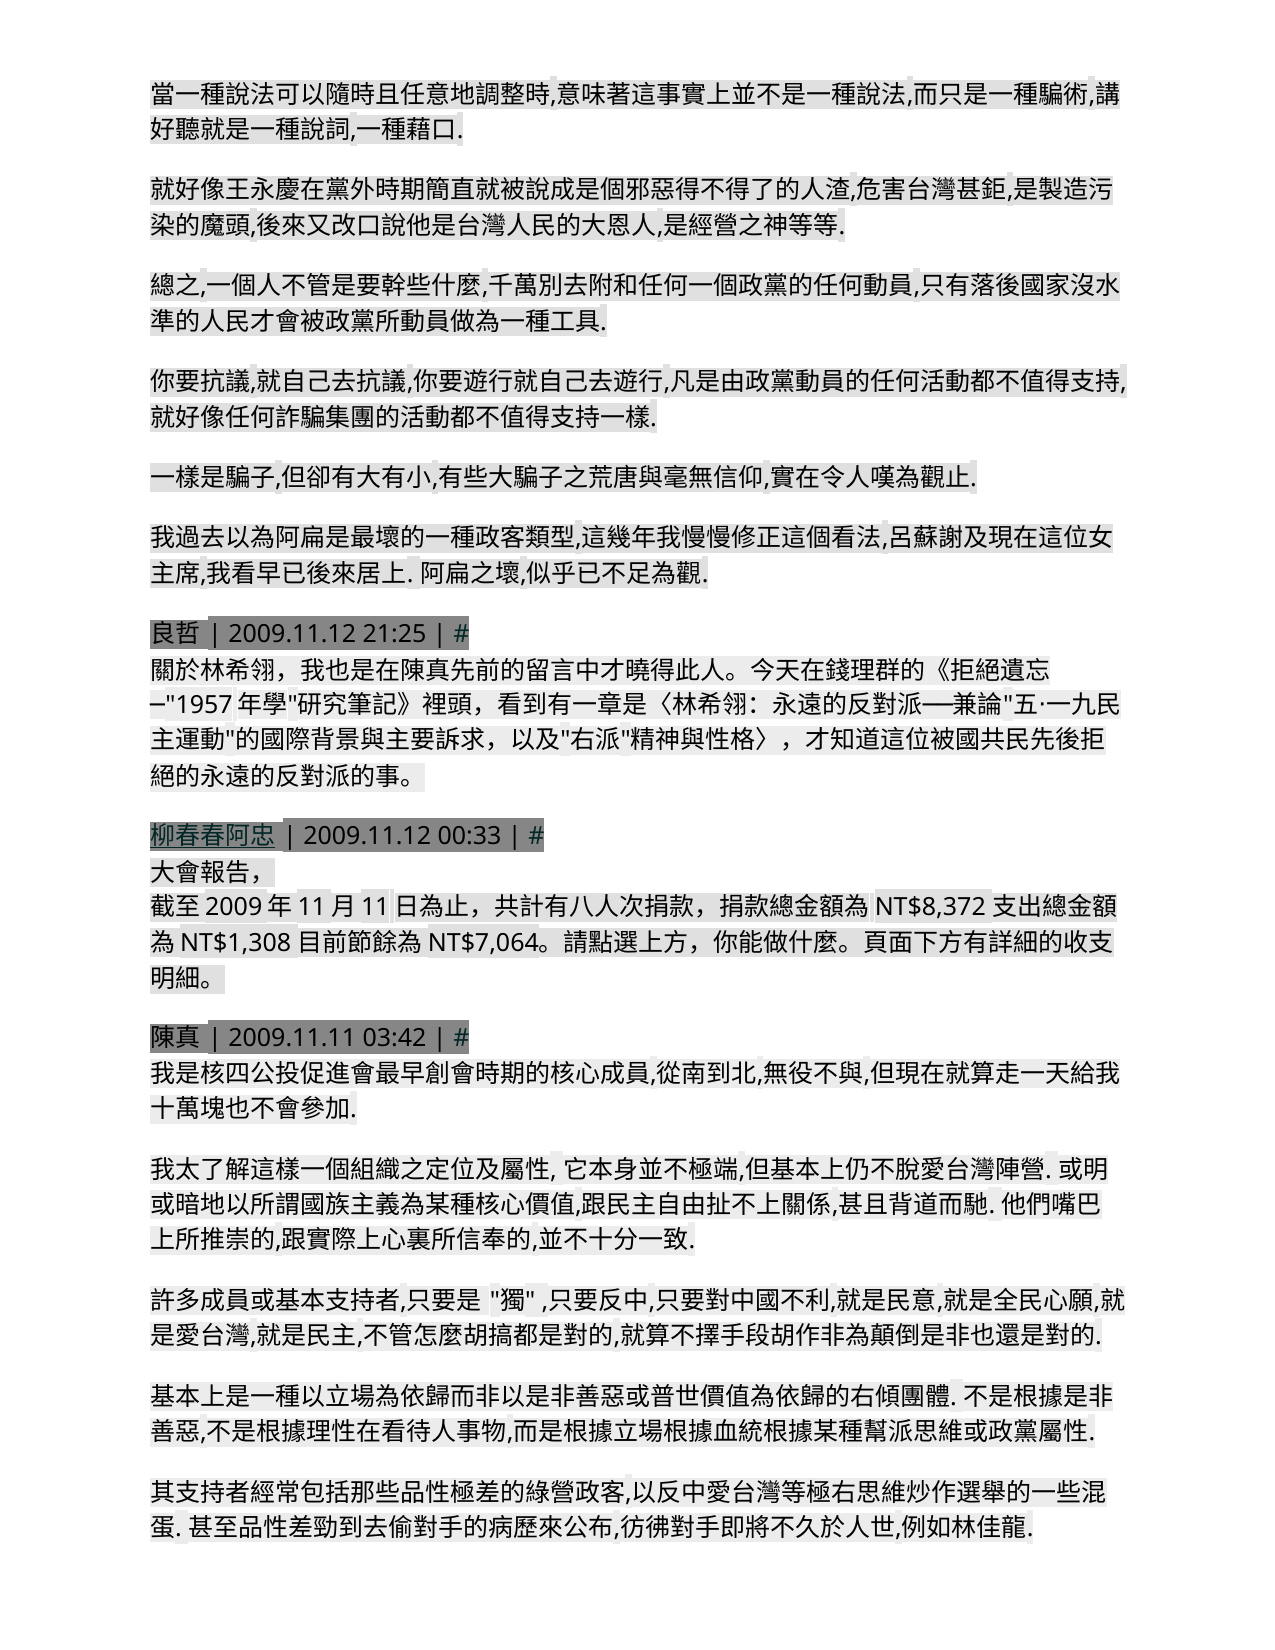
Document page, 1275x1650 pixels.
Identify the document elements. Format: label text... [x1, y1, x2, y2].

text 你要抗議,就自己去抗議,你要遊行就自己去遊行,凡是由政黨動員的任何活動都不值得支持,就好像任何詐騙集團的活動都不值得支持一樣. [150, 362, 1125, 433]
text 大會報告， 截至2009年11月11日為止，共計有八人次捐款，捐款總金額為NT$8,372 支出總金額為NT$1,308 目前節餘為NT$7,064。請點選上方，你能做什麼。頁面下方有詳細的收支明細。 [150, 852, 1125, 994]
text 當一種說法可以隨時且任意地調整時,意味著這事實上並不是一種說法,而只是一種騙術,講好聽就是一種說詞,一種藉口. [150, 75, 1125, 146]
text 我過去以為阿扁是最壞的一種政客類型,這幾年我慢慢修正這個看法,呂蘇謝及現在這位女主席,我看早已後來居上. 阿扁之壞,似乎已不足為觀. [150, 519, 1125, 589]
text 許多成員或基本支持者,只要是 "獨" ,只要反中,只要對中國不利,就是民意,就是全民心願,就是愛台灣,就是民主,不管怎麼胡搞都是對的,就算不擇手段胡作非為顛倒是非也還是對的. [150, 1281, 1125, 1352]
text 良哲 | 2009.11.12 21:25 | # [150, 614, 1125, 650]
text 總之,一個人不管是要幹些什麼,千萬別去附和任何一個政黨的任何動員,只有落後國家沒水準的人民才會被政黨所動員做為一種工具. [150, 267, 1125, 337]
text 我是核四公投促進會最早創會時期的核心成員,從南到北,無役不與,但現在就算走一天給我十萬塊也不會參加. [150, 1054, 1125, 1125]
text 我太了解這樣一個組織之定位及屬性, 它本身並不極端,但基本上仍不脫愛台灣陣營. 或明或暗地以所謂國族主義為某種核心價值,跟民主自由扯不上關係,甚且背道而馳. 他們嘴巴上所推崇的,跟實際上心裏所信奉的,並不十分一致. [150, 1150, 1125, 1256]
text 柳春春阿忠 | 2009.11.12 00:33 | # [150, 817, 1125, 852]
text 一樣是騙子,但卻有大有小,有些大騙子之荒唐與毫無信仰,實在令人嘆為觀止. [150, 458, 1125, 494]
text 其支持者經常包括那些品性極差的綠營政客,以反中愛台灣等極右思維炒作選舉的一些混蛋. 甚至品性差勁到去偷對手的病歷來公布,彷彿對手即將不久於人世,例如林佳龍. [150, 1473, 1125, 1544]
text 基本上是一種以立場為依歸而非以是非善惡或普世價值為依歸的右傾團體. 不是根據是非善惡,不是根據理性在看待人事物,而是根據立場根據血統根據某種幫派思維或政黨屬性. [150, 1377, 1125, 1448]
text 關於林希翎，我也是在陳真先前的留言中才曉得此人。今天在錢理群的《拒絕遺忘─"1957年學"研究筆記》裡頭，看到有一章是〈林希翎：永遠的反對派──兼論"五‧一九民主運動"的國際背景與主要訴求，以及"右派"精神與性格〉，才知道這位被國共民先後拒絕的永遠的反對派的事。 [150, 650, 1125, 792]
text 陳真 | 2009.11.11 03:42 | # [150, 1019, 1125, 1054]
text 就好像王永慶在黨外時期簡直就被說成是個邪惡得不得了的人渣,危害台灣甚鉅,是製造污染的魔頭,後來又改口說他是台灣人民的大恩人,是經營之神等等. [150, 171, 1125, 242]
